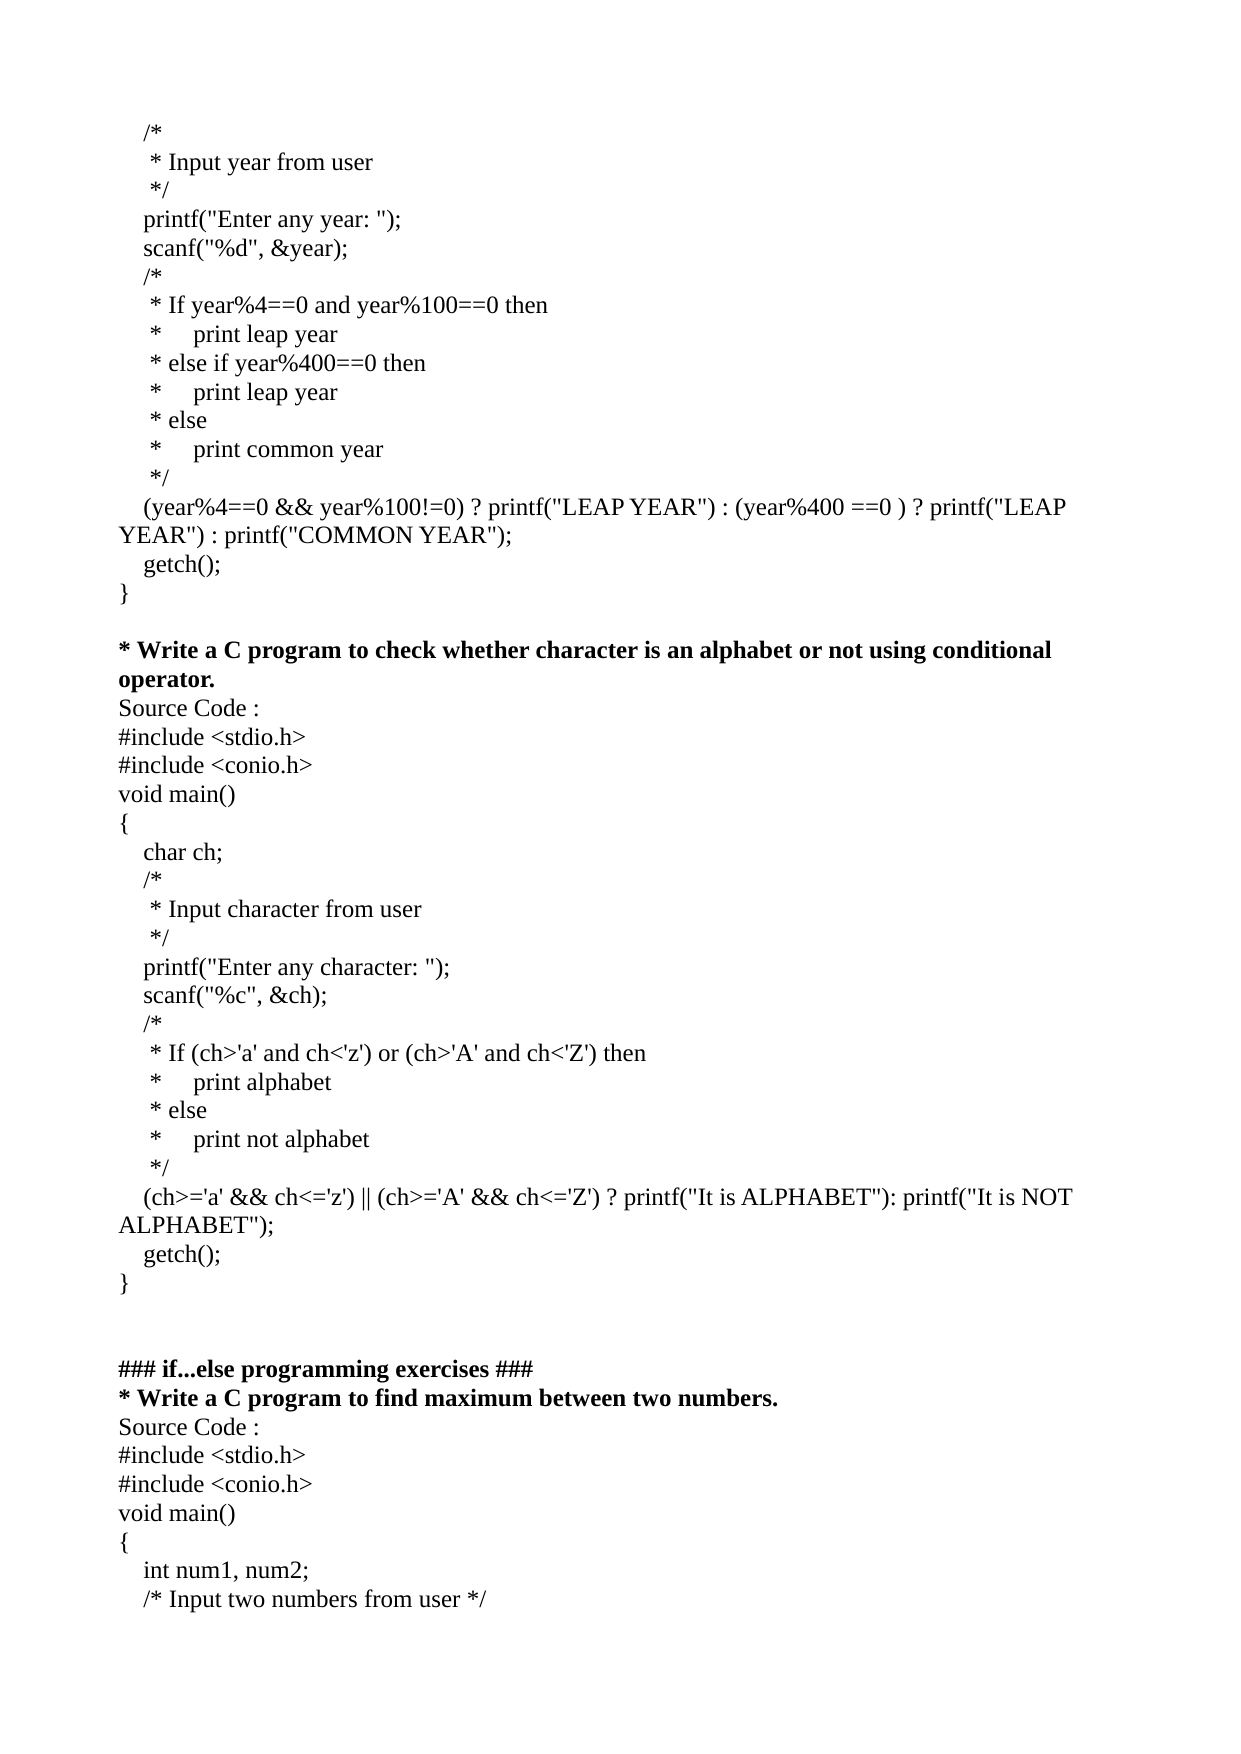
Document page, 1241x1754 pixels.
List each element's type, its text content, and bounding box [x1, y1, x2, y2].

text Source Code : [118, 1412, 1122, 1441]
text */ [118, 923, 1122, 952]
text #include <stdio.h> [118, 722, 1122, 751]
text * Write a C program to find maximum between two numbers. [118, 1383, 1122, 1412]
text * else if year%400==0 then [118, 348, 1122, 377]
text * Write a C program to check whether character is an alphabet or not using conditional operator. [118, 636, 1122, 693]
text * If year%4==0 and year%100==0 then [118, 291, 1122, 319]
text getch(); [118, 549, 1122, 578]
text * Input year from user [118, 147, 1122, 176]
text { [118, 808, 1122, 837]
text * else [118, 406, 1122, 434]
text void main() [118, 1498, 1122, 1527]
text */ [118, 463, 1122, 492]
text * print alphabet [118, 1067, 1122, 1096]
text ### if...else programming exercises ### [118, 1354, 1122, 1383]
text #include <conio.h> [118, 1469, 1122, 1498]
text scanf("%d", &year); [118, 233, 1122, 262]
text #include <conio.h> [118, 751, 1122, 779]
text } [118, 1268, 1122, 1297]
text printf("Enter any character: "); [118, 952, 1122, 981]
text */ [118, 1153, 1122, 1182]
text int num1, num2; [118, 1556, 1122, 1584]
text /* Input two numbers from user */ [118, 1584, 1122, 1613]
text /* [118, 118, 1122, 147]
text getch(); [118, 1239, 1122, 1268]
text /* [118, 1009, 1122, 1038]
text * print not alphabet [118, 1124, 1122, 1153]
text (year%4==0 && year%100!=0) ? printf("LEAP YEAR") : (year%400 ==0 ) ? printf("LEAP YEAR") : printf("COMMON YEAR"); [118, 492, 1122, 549]
text * print common year [118, 434, 1122, 463]
text (ch>='a' && ch<='z') || (ch>='A' && ch<='Z') ? printf("It is ALPHABET"): printf("It is NOT ALPHABET"); [118, 1182, 1122, 1239]
text } [118, 578, 1122, 607]
text /* [118, 866, 1122, 894]
text #include <stdio.h> [118, 1441, 1122, 1469]
text /* [118, 262, 1122, 291]
text printf("Enter any year: "); [118, 204, 1122, 233]
text * If (ch>'a' and ch<'z') or (ch>'A' and ch<'Z') then [118, 1038, 1122, 1067]
text Source Code : [118, 693, 1122, 722]
text scanf("%c", &ch); [118, 981, 1122, 1009]
text * else [118, 1096, 1122, 1124]
text char ch; [118, 837, 1122, 866]
text * print leap year [118, 319, 1122, 348]
text void main() [118, 779, 1122, 808]
text * print leap year [118, 377, 1122, 406]
text { [118, 1527, 1122, 1556]
text * Input character from user [118, 894, 1122, 923]
text */ [118, 176, 1122, 204]
